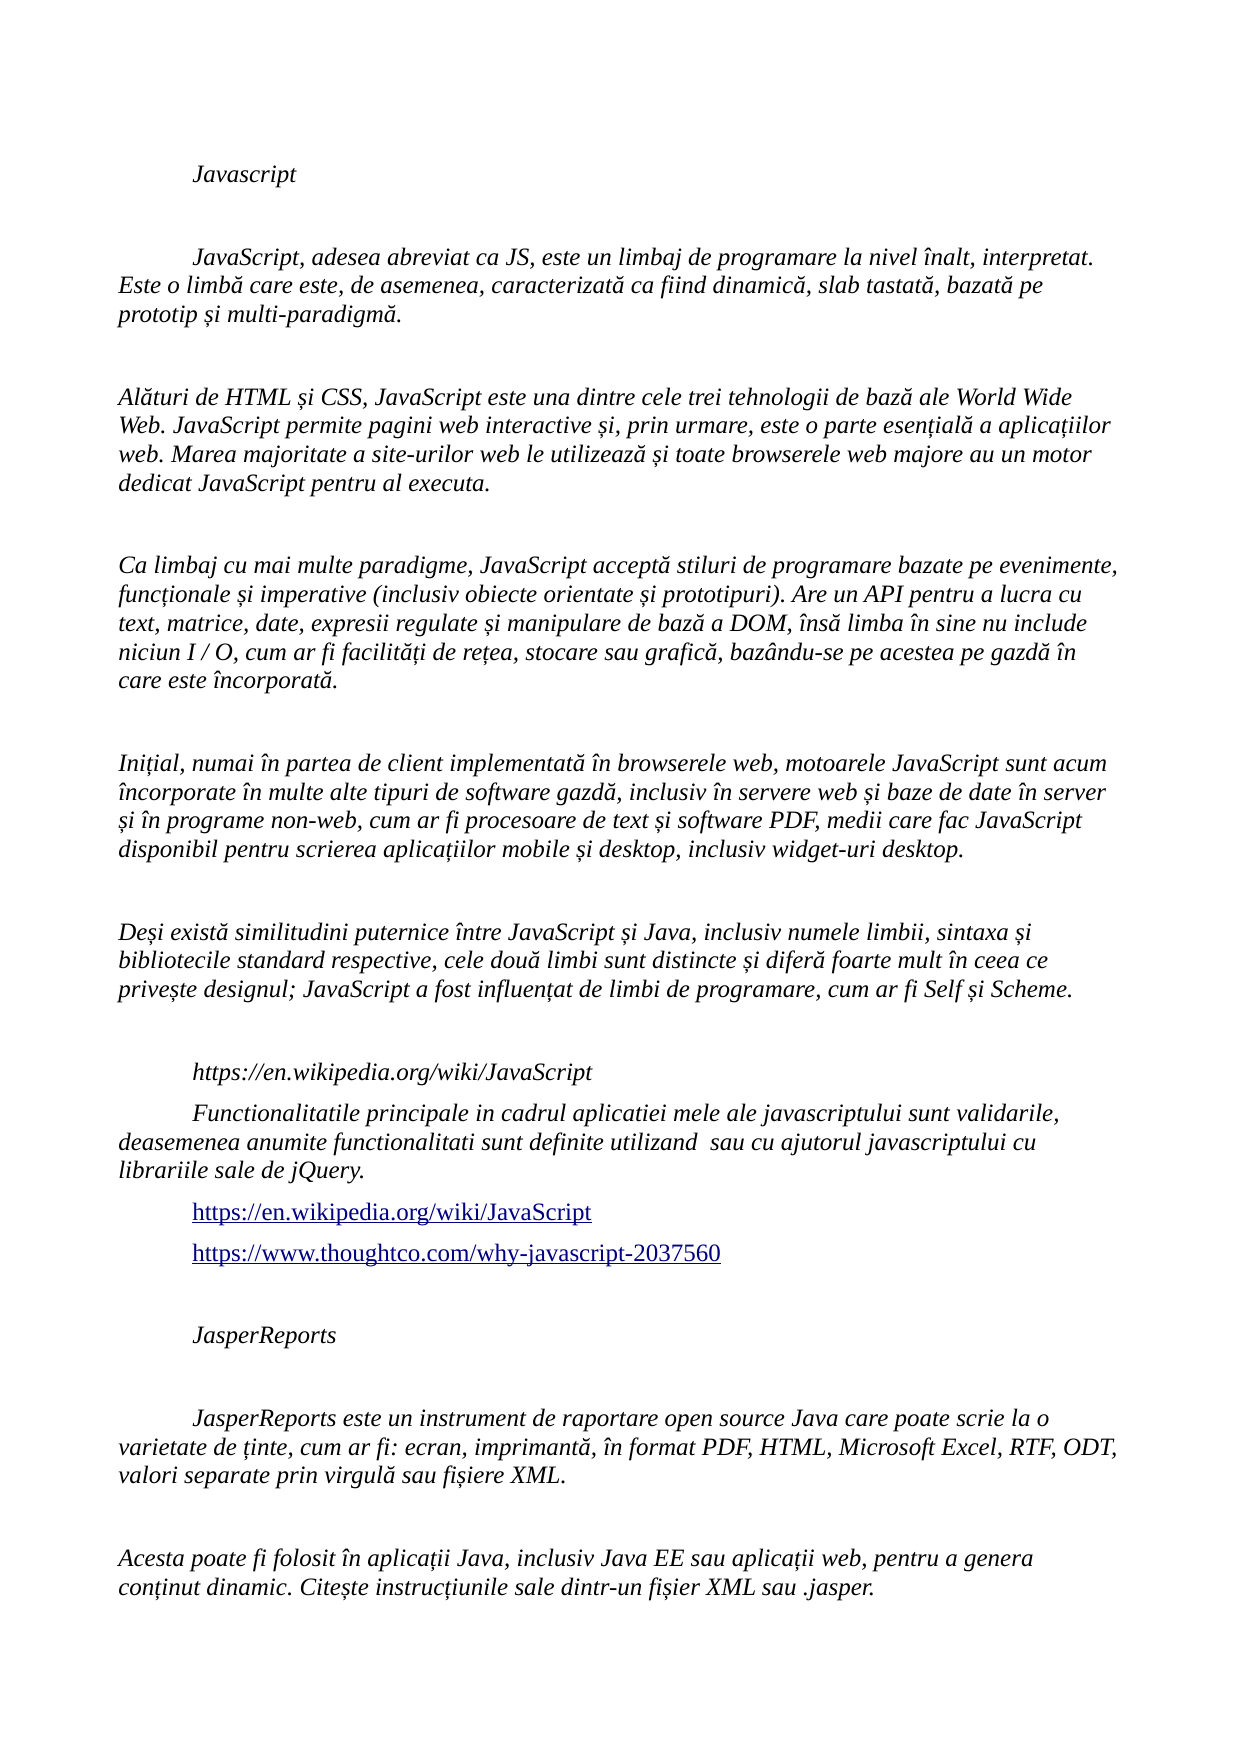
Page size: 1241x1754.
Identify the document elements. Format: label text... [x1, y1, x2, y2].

text JasperReports este un instrument de raportare open source Java care poate scrie la o varietate de ținte, cum ar fi: ecran, imprimantă, în format PDF, HTML, Microsoft Excel, RTF, ODT, valori separate prin virgulă sau fișiere XML. [118, 1403, 1122, 1489]
text Javascript [118, 159, 1122, 188]
text Inițial, numai în partea de client implementată în browserele web, motoarele JavaScript sunt acum încorporate în multe alte tipuri de software gazdă, inclusiv în servere web și baze de date în server și în programe non-web, cum ar fi procesoare de text și software PDF, medii care fac JavaScript disponibil pentru scrierea aplicațiilor mobile și desktop, inclusiv widget-uri desktop. [118, 748, 1122, 863]
text Functionalitatile principale in cadrul aplicatiei mele ale javascriptului sunt validarile, deasemenea anumite functionalitati sunt definite utilizand sau cu ajutorul javascriptului cu librariile sale de jQuery. [118, 1098, 1122, 1184]
text JasperReports [118, 1321, 1122, 1349]
text https://www.thoughtco.com/why-javascript-2037560 [118, 1238, 1122, 1267]
text JavaScript, adesea abreviat ca JS, este un limbaj de programare la nivel înalt, interpretat. Este o limbă care este, de asemenea, caracterizată ca fiind dinamică, slab tastată, bazată pe prototip și multi-paradigmă. [118, 242, 1122, 328]
text https://en.wikipedia.org/wiki/JavaScript [118, 1197, 1122, 1226]
text Ca limbaj cu mai multe paradigme, JavaScript acceptă stiluri de programare bazate pe evenimente, funcționale și imperative (inclusiv obiecte orientate și prototipuri). Are un API pentru a lucra cu text, matrice, date, expresii regulate și manipulare de bază a DOM, însă limba în sine nu include niciun I / O, cum ar fi facilități de rețea, stocare sau grafică, bazându-se pe acestea pe gazdă în care este încorporată. [118, 551, 1122, 694]
text Deși există similitudini puternice între JavaScript și Java, inclusiv numele limbii, sintaxa și bibliotecile standard respective, cele două limbi sunt distincte și diferă foarte mult în ceea ce privește designul; JavaScript a fost influențat de limbi de programare, cum ar fi Self și Scheme. [118, 917, 1122, 1003]
text https://en.wikipedia.org/wiki/JavaScript [118, 1057, 1122, 1086]
text Alături de HTML și CSS, JavaScript este una dintre cele trei tehnologii de bază ale World Wide Web. JavaScript permite pagini web interactive și, prin urmare, este o parte esențială a aplicațiilor web. Marea majoritate a site-urilor web le utilizează și toate browserele web majore au un motor dedicat JavaScript pentru al executa. [118, 382, 1122, 497]
text Acesta poate fi folosit în aplicații Java, inclusiv Java EE sau aplicații web, pentru a genera conținut dinamic. Citește instrucțiunile sale dintr-un fișier XML sau .jasper. [118, 1543, 1122, 1601]
